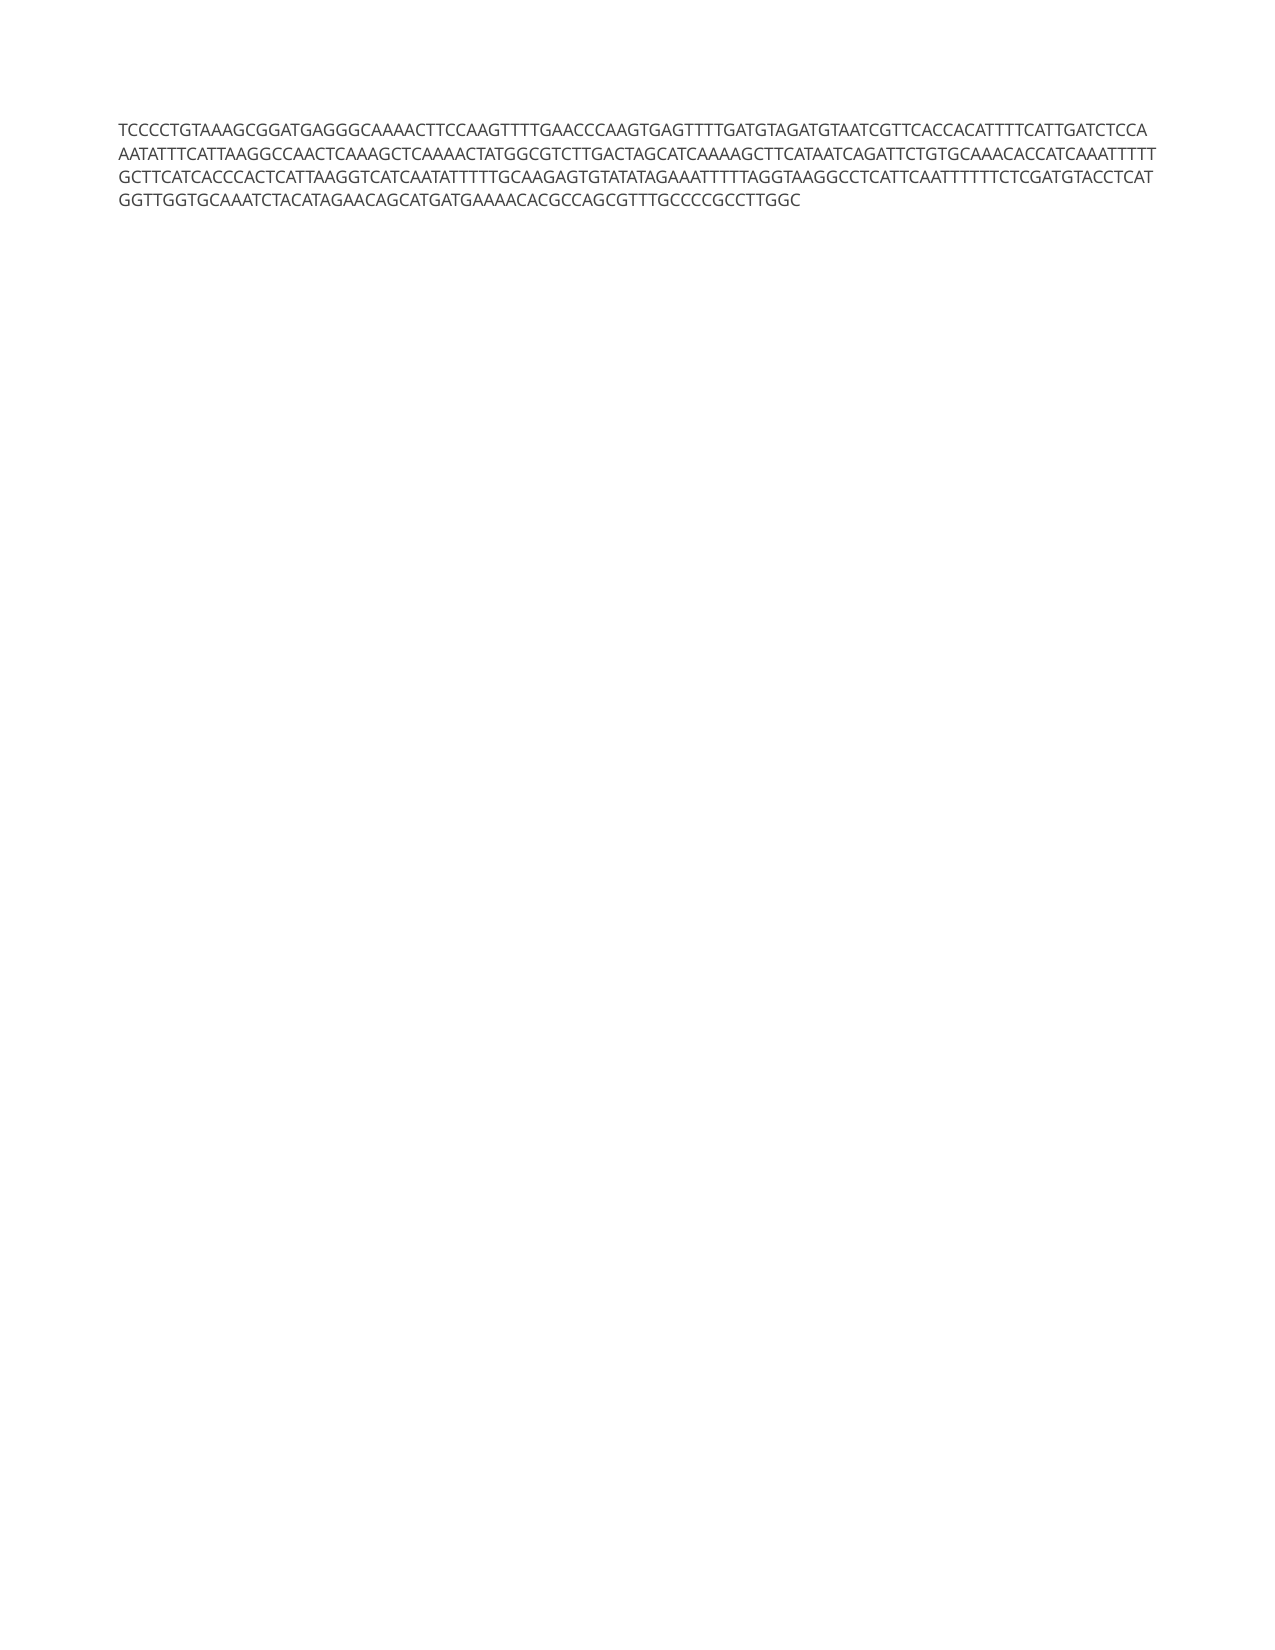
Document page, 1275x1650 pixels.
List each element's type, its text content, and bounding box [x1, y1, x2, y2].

text TCCCCTGTAAAGCGGATGAGGGCAAAACTTCCAAGTTTTGAACCCAAGTGAGTTTTGATGTAGATGTAATCGTTCACCACATTTTCATTGATCTCCAAATATTTCATTAAGGCCAACTCAAAGCTCAAAACTATGGCGTCTTGACTAGCATCAAAAGCTTCATAATCAGATTCTGTGCAAACACCATCAAATTTTTGCTTCATCACCCACTCATTAAGGTCATCAATATTTTTGCAAGAGTGTATATAGAAATTTTTAGGTAAGGCCTCATTCAATTTTTTCTCGATGTACCTCATGGTTGGTGCAAATCTACATAGAACAGCATGATGAAAACACGCCAGCGTTTGCCCCGCCTTGGC [118, 118, 1157, 212]
